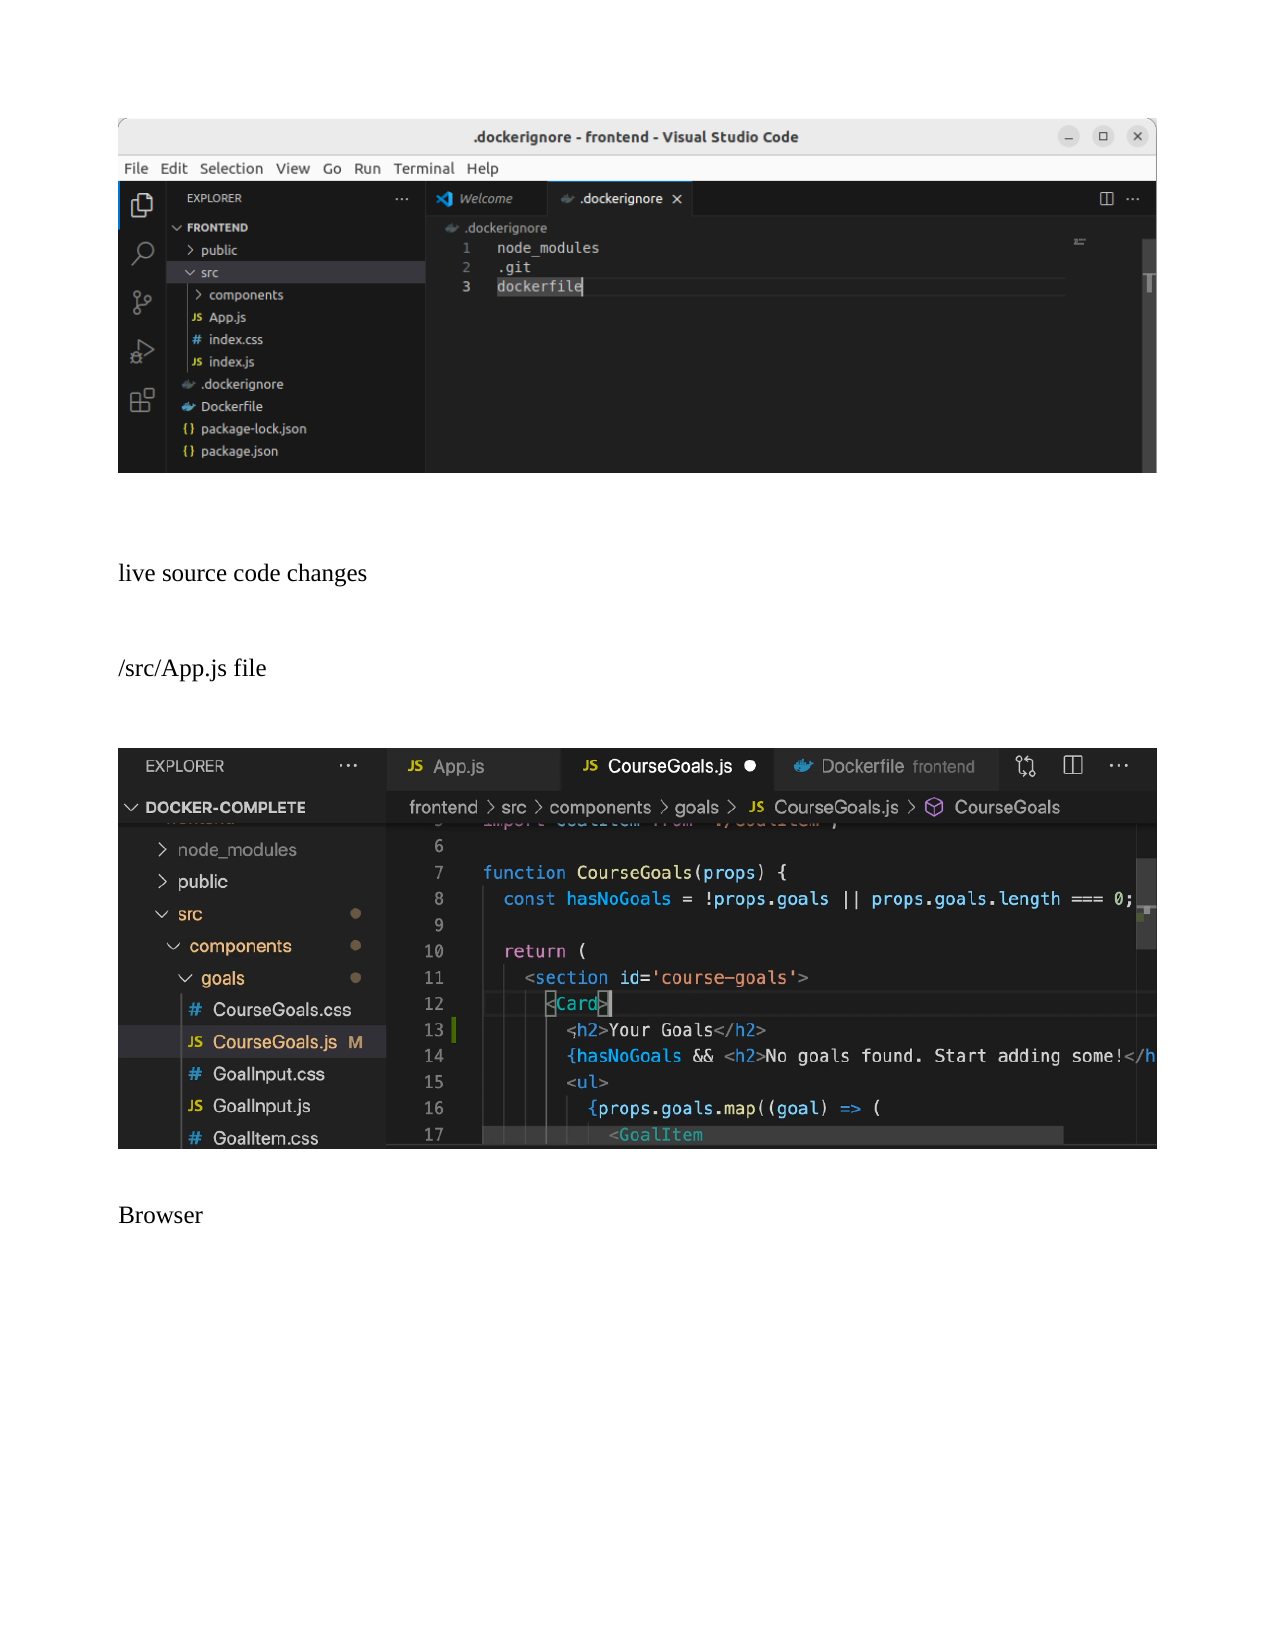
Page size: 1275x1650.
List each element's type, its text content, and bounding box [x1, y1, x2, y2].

picture [118, 748, 1157, 1149]
text live source code changes [118, 558, 1157, 586]
text Browser [118, 1200, 1157, 1229]
text /src/App.js file [118, 653, 1157, 682]
picture [118, 118, 1157, 473]
